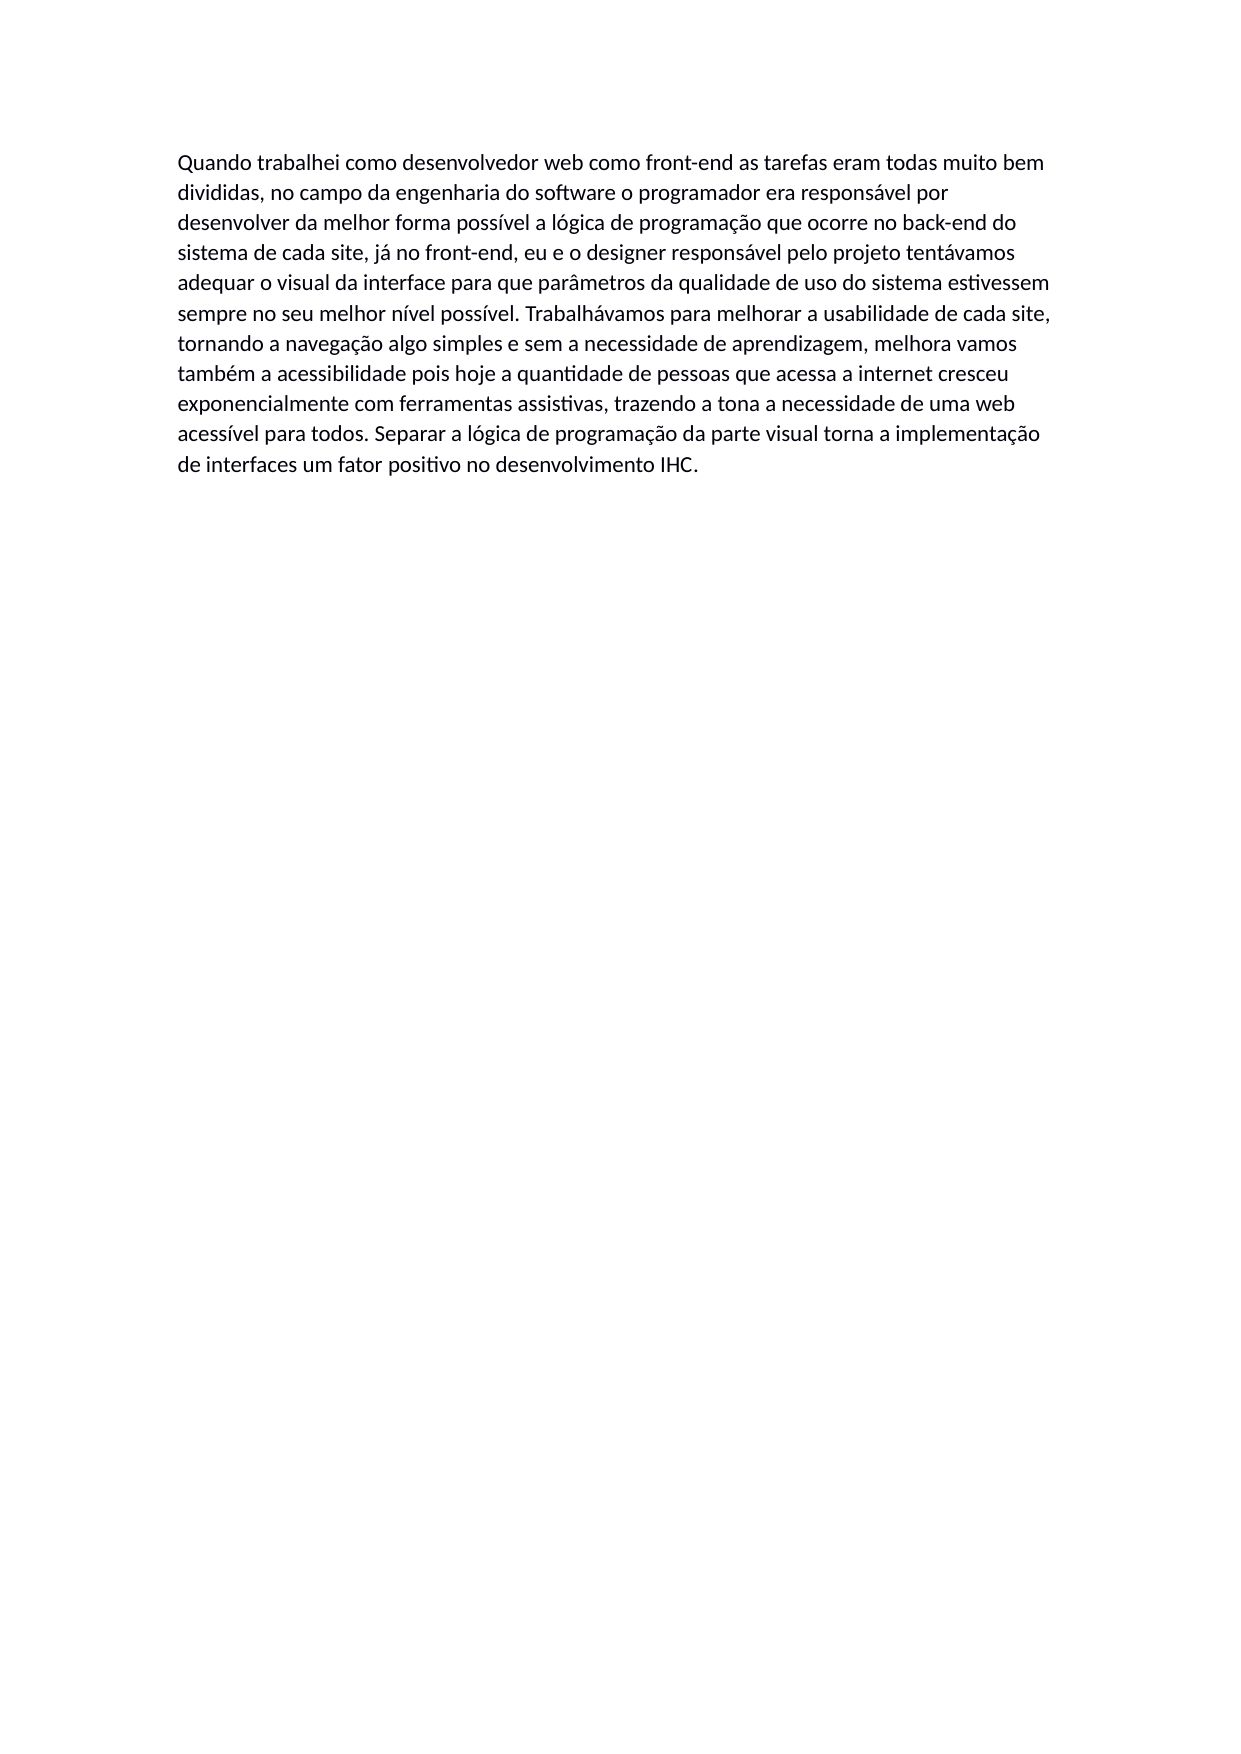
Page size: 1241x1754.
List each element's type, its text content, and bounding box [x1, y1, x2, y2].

text Quando trabalhei como desenvolvedor web como front-end as tarefas eram todas muito bem divididas, no campo da engenharia do software o programador era responsável por desenvolver da melhor forma possível a lógica de programação que ocorre no back-end do sistema de cada site, já no front-end, eu e o designer responsável pelo projeto tentávamos adequar o visual da interface para que parâmetros da qualidade de uso do sistema estivessem sempre no seu melhor nível possível. Trabalhávamos para melhorar a usabilidade de cada site, tornando a navegação algo simples e sem a necessidade de aprendizagem, melhora vamos também a acessibilidade pois hoje a quantidade de pessoas que acessa a internet cresceu exponencialmente com ferramentas assistivas, trazendo a tona a necessidade de uma web acessível para todos. Separar a lógica de programação da parte visual torna a implementação de interfaces um fator positivo no desenvolvimento IHC. [177, 148, 1063, 478]
